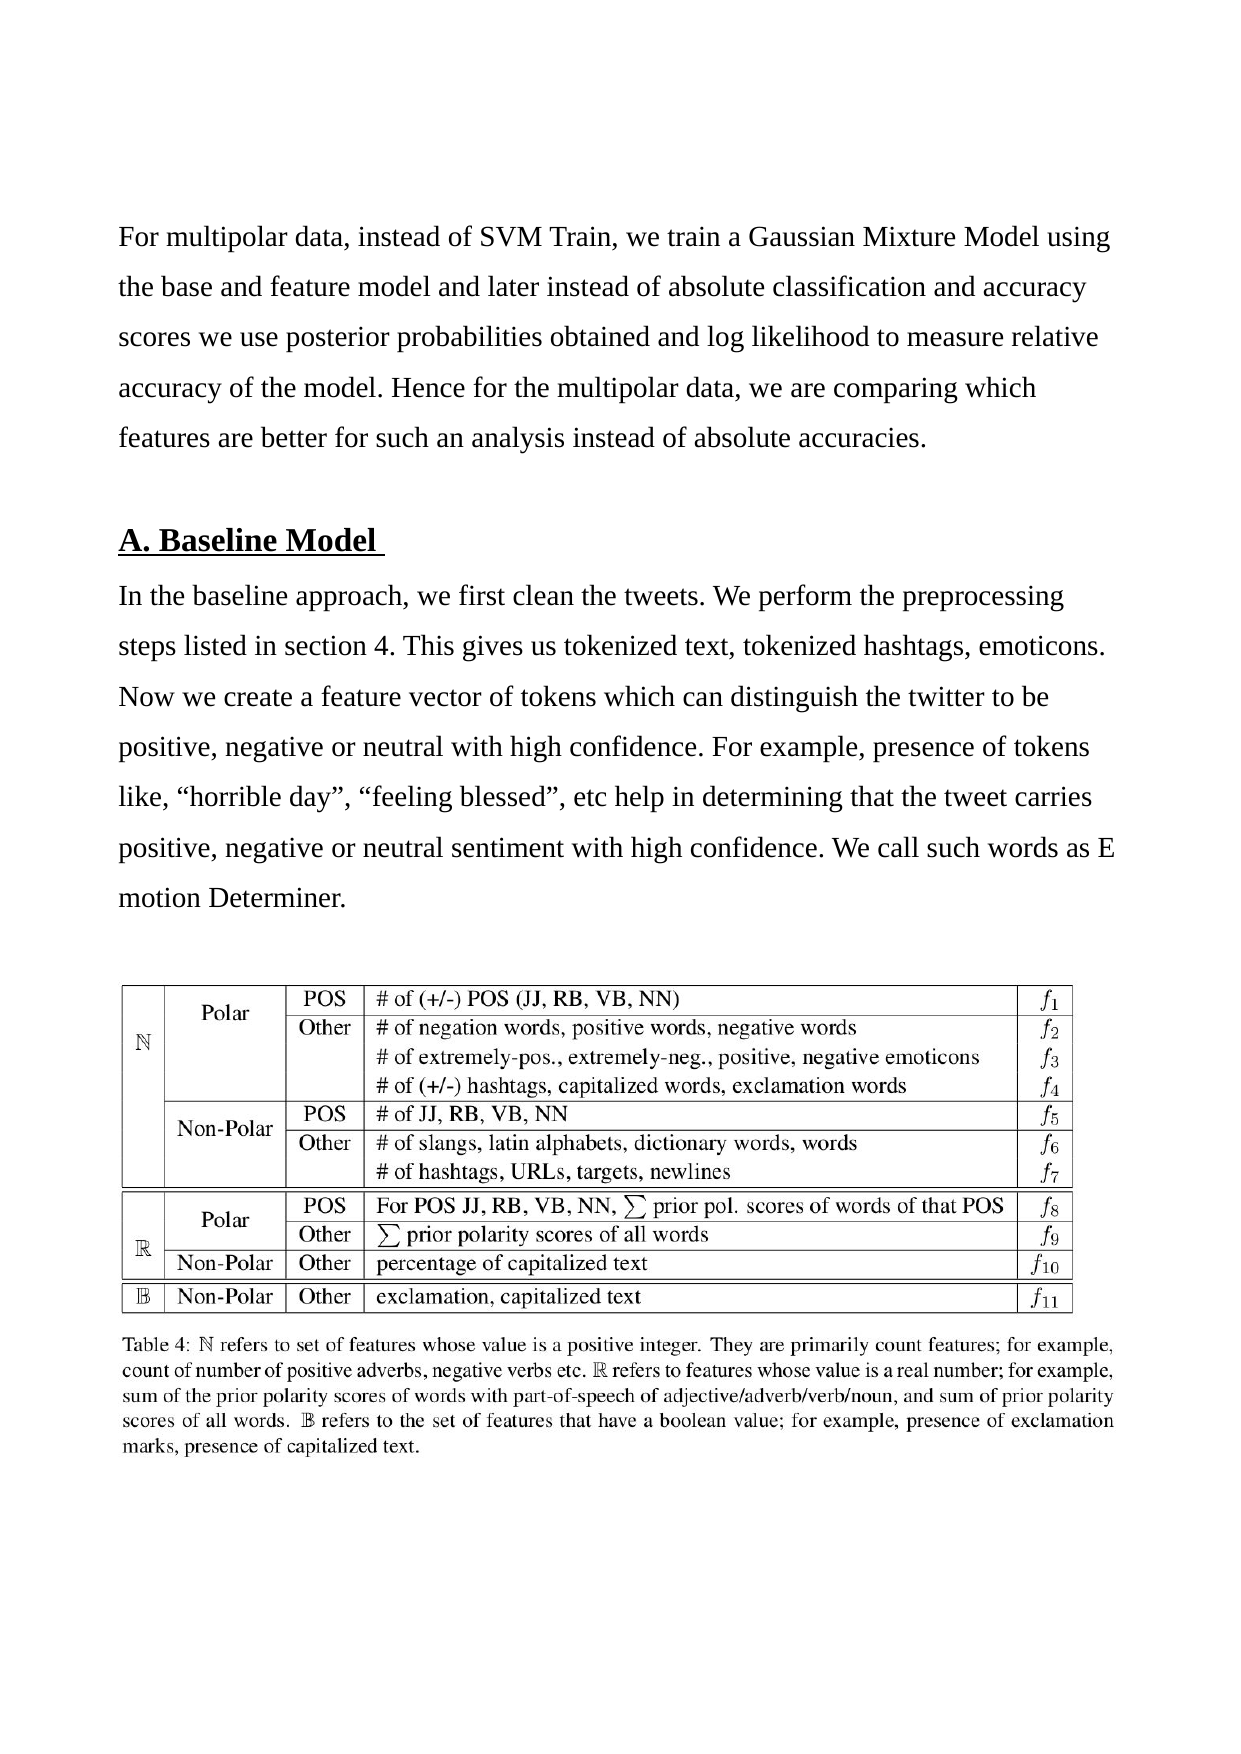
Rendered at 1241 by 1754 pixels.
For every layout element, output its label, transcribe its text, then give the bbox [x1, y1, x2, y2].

text steps listed in section 4. This gives us tokenized text, tokenized hashtags, emoticons. Now we create a feature vector of tokens which can distinguish the twitter to be positive, negative or neutral with high confidence. For example, presence of tokens like, “horrible day”, “feeling blessed”, etc help in determining that the tweet carries positive, negative or neutral sentiment with high confidence. We call such words as E [118, 628, 1122, 863]
text A. Baseline Model [118, 521, 1122, 559]
text motion Determiner. [118, 880, 1122, 913]
text In the baseline approach, we first clean the tweets. We perform the preprocessing [118, 578, 1122, 612]
picture [118, 980, 1123, 1464]
text For multipolar data, instead of SVM Train, we train a Gaussian Mixture Model using the base and feature model and later instead of absolute classification and accuracy scores we use posterior probabilities obtained and log likelihood to measure relative accuracy of the model. Hence for the multipolar data, we are comparing which features are better for such an analysis instead of absolute accuracies. [118, 219, 1122, 453]
